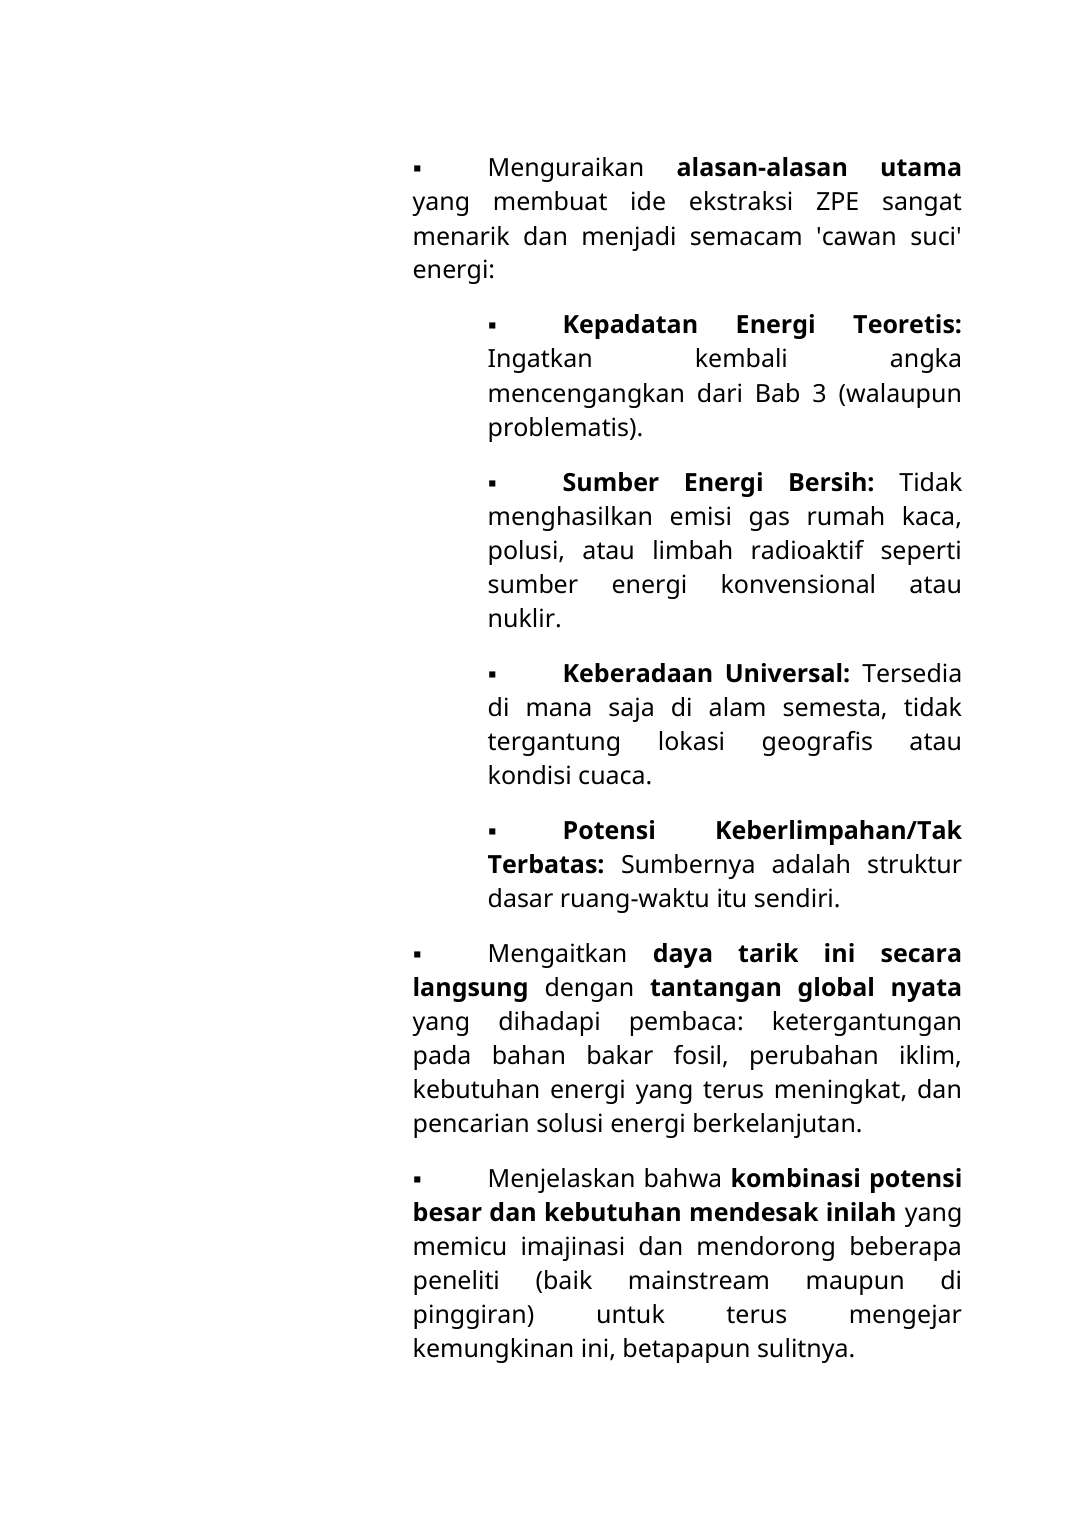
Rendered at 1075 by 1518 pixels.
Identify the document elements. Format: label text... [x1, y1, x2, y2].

list Menguraikan alasan-alasan utama yang membuat ide ekstraksi ZPE sangat menarik dan menjadi semacam 'cawan suci' energi: [412, 150, 962, 286]
list Kepadatan Energi Teoretis: Ingatkan kembali angka mencengangkan dari Bab 3 (walaupun problematis). [487, 307, 962, 443]
list Potensi Keberlimpahan/Tak Terbatas: Sumbernya adalah struktur dasar ruang-waktu itu sendiri. [487, 812, 962, 914]
list Mengaitkan daya tarik ini secara langsung dengan tantangan global nyata yang dihadapi pembaca: ketergantungan pada bahan bakar fosil, perubahan iklim, kebutuhan energi yang terus meningkat, dan pencarian solusi energi berkelanjutan. [412, 935, 962, 1140]
list Menjelaskan bahwa kombinasi potensi besar dan kebutuhan mendesak inilah yang memicu imajinasi dan mendorong beberapa peneliti (baik mainstream maupun di pinggiran) untuk terus mengejar kemungkinan ini, betapapun sulitnya. [412, 1161, 962, 1365]
list Keberadaan Universal: Tersedia di mana saja di alam semesta, tidak tergantung lokasi geografis atau kondisi cuaca. [487, 655, 962, 792]
list Sumber Energi Bersih: Tidak menghasilkan emisi gas rumah kaca, polusi, atau limbah radioaktif seperti sumber energi konvensional atau nuklir. [487, 464, 962, 634]
